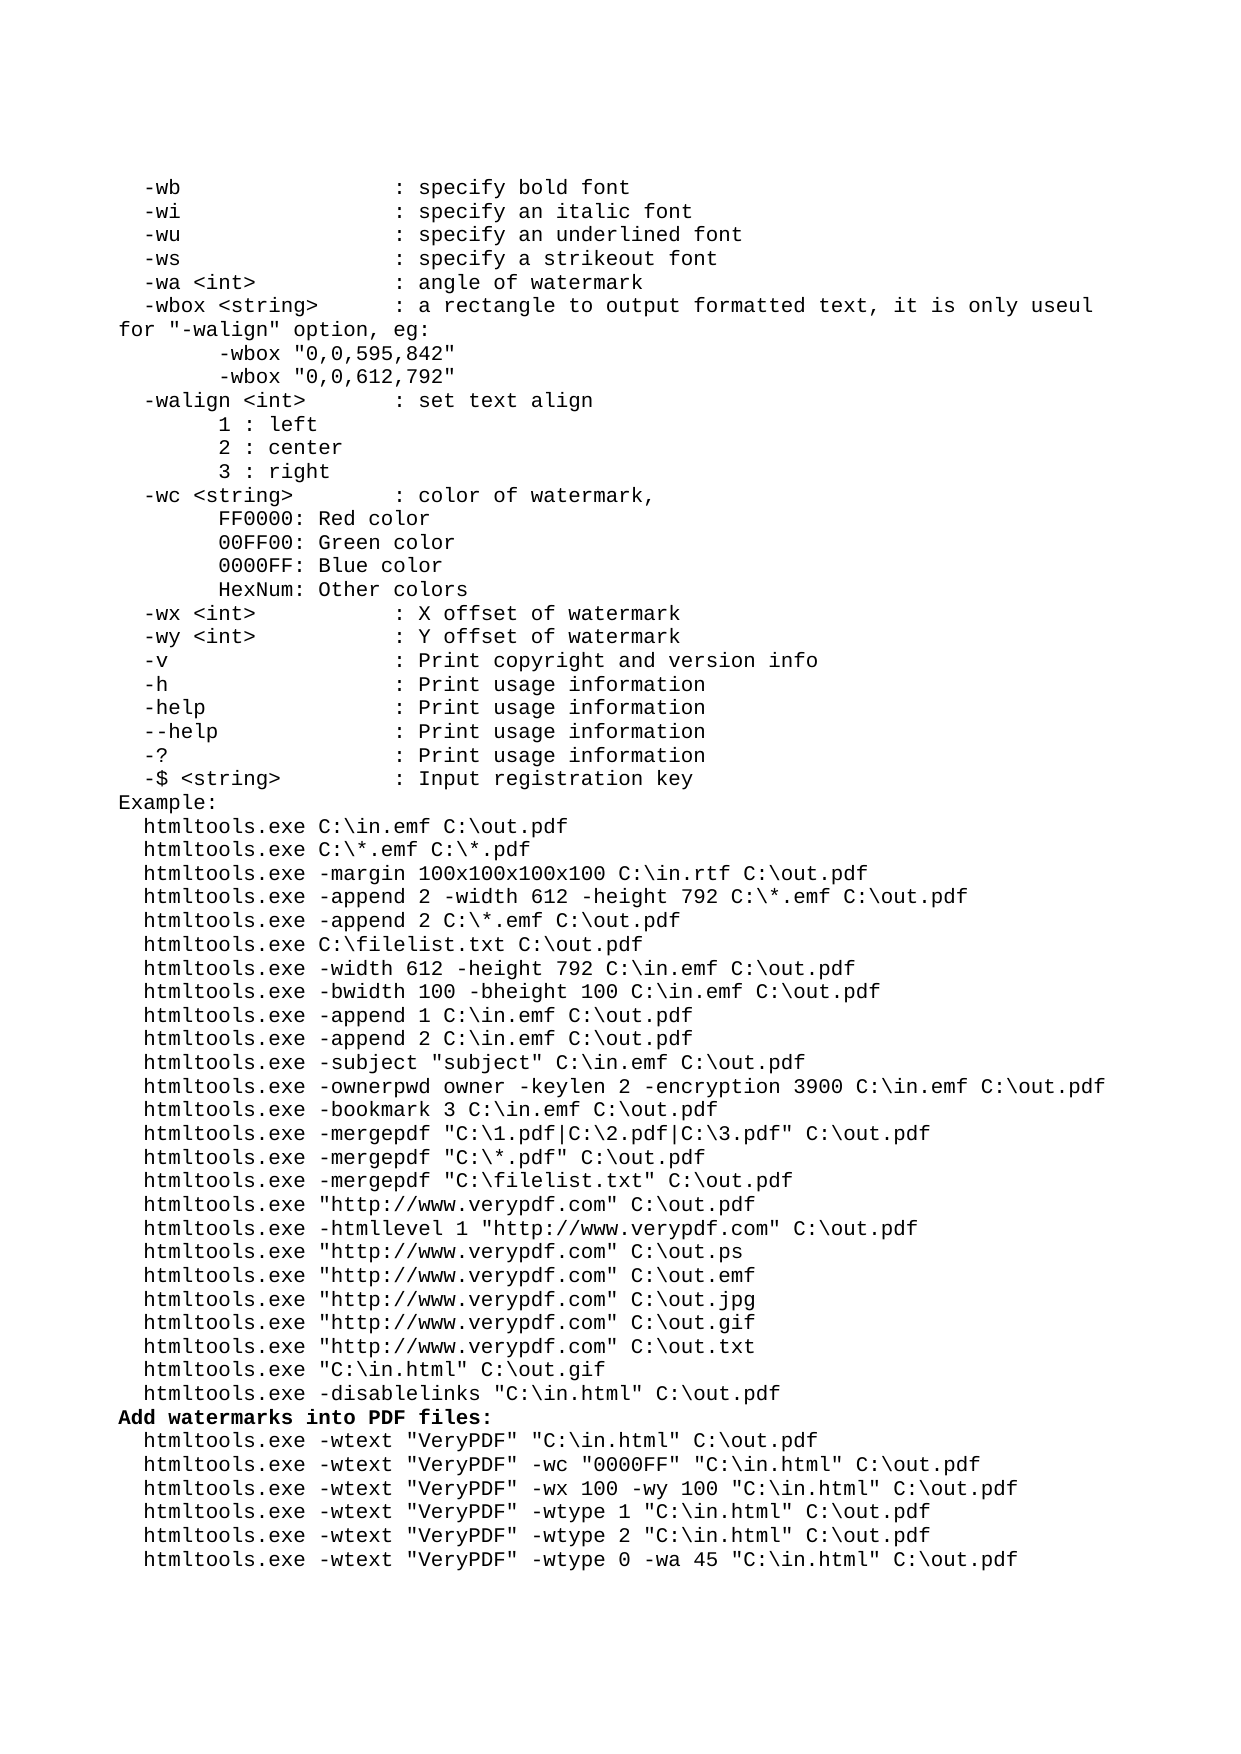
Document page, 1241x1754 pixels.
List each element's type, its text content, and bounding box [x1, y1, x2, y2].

text -$ <string> : Input registration key [118, 768, 1122, 792]
text -wu : specify an underlined font [118, 224, 1122, 248]
text htmltools.exe -bookmark 3 C:\in.emf C:\out.pdf [118, 1099, 1122, 1123]
text htmltools.exe -wtext "VeryPDF" -wtype 2 "C:\in.html" C:\out.pdf [118, 1525, 1122, 1549]
text htmltools.exe -wtext "VeryPDF" -wx 100 -wy 100 "C:\in.html" C:\out.pdf [118, 1478, 1122, 1501]
text htmltools.exe -wtext "VeryPDF" -wtype 1 "C:\in.html" C:\out.pdf [118, 1501, 1122, 1525]
text -v : Print copyright and version info [118, 650, 1122, 674]
text 2 : center [118, 437, 1122, 461]
text htmltools.exe "http://www.verypdf.com" C:\out.txt [118, 1336, 1122, 1359]
text htmltools.exe "http://www.verypdf.com" C:\out.gif [118, 1312, 1122, 1336]
text htmltools.exe "C:\in.html" C:\out.gif [118, 1359, 1122, 1383]
text -wbox "0,0,612,792" [118, 366, 1122, 390]
text htmltools.exe C:\filelist.txt C:\out.pdf [118, 934, 1122, 957]
text Example: [118, 792, 1122, 816]
text 1 : left [118, 414, 1122, 437]
text htmltools.exe -margin 100x100x100x100 C:\in.rtf C:\out.pdf [118, 863, 1122, 887]
text htmltools.exe "http://www.verypdf.com" C:\out.jpg [118, 1288, 1122, 1312]
text htmltools.exe "http://www.verypdf.com" C:\out.ps [118, 1241, 1122, 1265]
text htmltools.exe -mergepdf "C:\*.pdf" C:\out.pdf [118, 1147, 1122, 1170]
text -wx <int> : X offset of watermark [118, 603, 1122, 626]
text Add watermarks into PDF files: [118, 1407, 1122, 1430]
text htmltools.exe -append 2 C:\*.emf C:\out.pdf [118, 910, 1122, 934]
text htmltools.exe C:\in.emf C:\out.pdf [118, 816, 1122, 839]
text htmltools.exe "http://www.verypdf.com" C:\out.emf [118, 1265, 1122, 1288]
text 00FF00: Green color [118, 532, 1122, 556]
text -walign <int> : set text align [118, 390, 1122, 414]
text -wbox "0,0,595,842" [118, 343, 1122, 366]
text 0000FF: Blue color [118, 556, 1122, 579]
text -wb : specify bold font [118, 177, 1122, 201]
text -ws : specify a strikeout font [118, 248, 1122, 272]
text htmltools.exe -append 2 -width 612 -height 792 C:\*.emf C:\out.pdf [118, 887, 1122, 910]
text htmltools.exe -wtext "VeryPDF" "C:\in.html" C:\out.pdf [118, 1430, 1122, 1454]
text htmltools.exe -wtext "VeryPDF" -wc "0000FF" "C:\in.html" C:\out.pdf [118, 1454, 1122, 1478]
text htmltools.exe -ownerpwd owner -keylen 2 -encryption 3900 C:\in.emf C:\out.pdf [118, 1076, 1122, 1099]
text -wy <int> : Y offset of watermark [118, 626, 1122, 650]
text htmltools.exe -subject "subject" C:\in.emf C:\out.pdf [118, 1052, 1122, 1076]
text htmltools.exe -append 1 C:\in.emf C:\out.pdf [118, 1005, 1122, 1028]
text HexNum: Other colors [118, 579, 1122, 603]
text -wbox <string> : a rectangle to output formatted text, it is only useul for "-walign" option, eg: [118, 295, 1122, 343]
text -wi : specify an italic font [118, 201, 1122, 224]
text -wc <string> : color of watermark, [118, 484, 1122, 508]
text htmltools.exe -mergepdf "C:\1.pdf|C:\2.pdf|C:\3.pdf" C:\out.pdf [118, 1123, 1122, 1147]
text htmltools.exe -width 612 -height 792 C:\in.emf C:\out.pdf [118, 957, 1122, 981]
text htmltools.exe C:\*.emf C:\*.pdf [118, 839, 1122, 863]
text --help : Print usage information [118, 721, 1122, 745]
text 3 : right [118, 461, 1122, 484]
text htmltools.exe -bwidth 100 -bheight 100 C:\in.emf C:\out.pdf [118, 981, 1122, 1005]
text -help : Print usage information [118, 697, 1122, 721]
text htmltools.exe -wtext "VeryPDF" -wtype 0 -wa 45 "C:\in.html" C:\out.pdf [118, 1549, 1122, 1572]
text -h : Print usage information [118, 674, 1122, 697]
text htmltools.exe -htmllevel 1 "http://www.verypdf.com" C:\out.pdf [118, 1218, 1122, 1241]
text -wa <int> : angle of watermark [118, 272, 1122, 295]
text FF0000: Red color [118, 508, 1122, 532]
text -? : Print usage information [118, 745, 1122, 768]
text htmltools.exe -mergepdf "C:\filelist.txt" C:\out.pdf [118, 1170, 1122, 1194]
text htmltools.exe "http://www.verypdf.com" C:\out.pdf [118, 1194, 1122, 1218]
text htmltools.exe -append 2 C:\in.emf C:\out.pdf [118, 1028, 1122, 1052]
text htmltools.exe -disablelinks "C:\in.html" C:\out.pdf [118, 1383, 1122, 1407]
